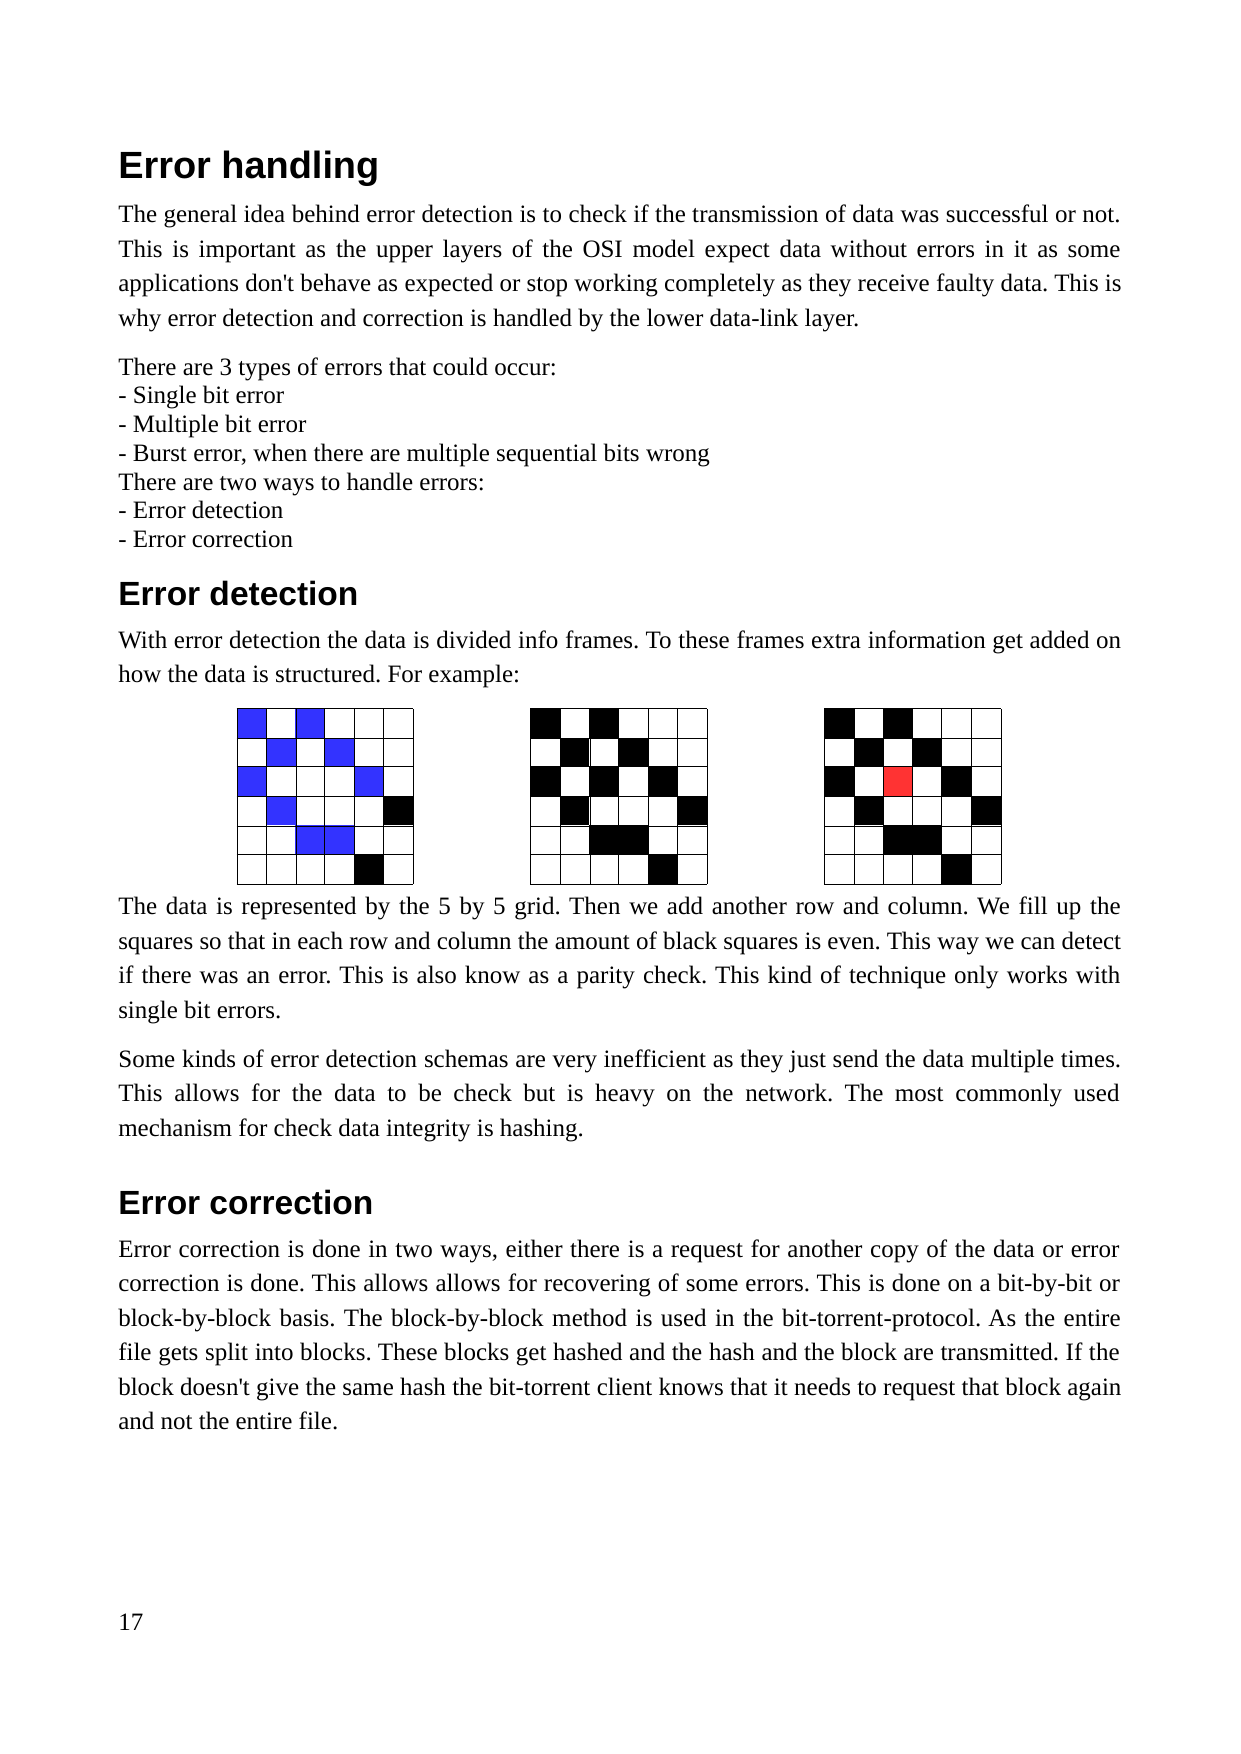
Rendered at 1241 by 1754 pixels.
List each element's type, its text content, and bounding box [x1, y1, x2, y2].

text - Single bit error [118, 381, 1122, 409]
subtitle Error handling [118, 143, 1122, 187]
text Error correction is done in two ways, either there is a request for another copy of the data or error correction is done. This allows allows for recovering of some errors. This is done on a bit-by-bit or block-by-block basis. The block-by-block method is used in the bit-torrent-protocol. As the entire file gets split into blocks. These blocks get hashed and the hash and the block are transmitted. If the block doesn't give the same hash the bit-torrent client knows that it needs to request that block again and not the entire file. [118, 1234, 1122, 1435]
text - Burst error, when there are multiple sequential bits wrong [118, 438, 1122, 467]
text There are two ways to handle errors: [118, 467, 1122, 496]
text The data is represented by the 5 by 5 grid. Then we add another row and column. We fill up the squares so that in each row and column the amount of black squares is even. This way we can detect if there was an error. This is also know as a parity check. This kind of technique only works with single bit errors. [118, 708, 1122, 1023]
subtitle Error detection [118, 574, 1122, 612]
text The general idea behind error detection is to check if the transmission of data was successful or not. This is important as the upper layers of the OSI model expect data without errors in it as some applications don't behave as expected or stop working completely as they receive faulty data. This is why error detection and correction is handled by the lower data-link layer. [118, 199, 1122, 331]
text - Error correction [118, 524, 1122, 553]
text With error detection the data is divided info frames. To these frames extra information get added on how the data is structured. For example: [118, 625, 1122, 688]
text Some kinds of error detection schemas are very inefficient as they just send the data multiple times. This allows for the data to be check but is heavy on the network. The most commonly used mechanism for check data integrity is hashing. [118, 1044, 1122, 1141]
subtitle Error correction [118, 1183, 1122, 1221]
text - Multiple bit error [118, 409, 1122, 438]
text There are 3 types of errors that could occur: [118, 352, 1122, 381]
text - Error detection [118, 496, 1122, 524]
